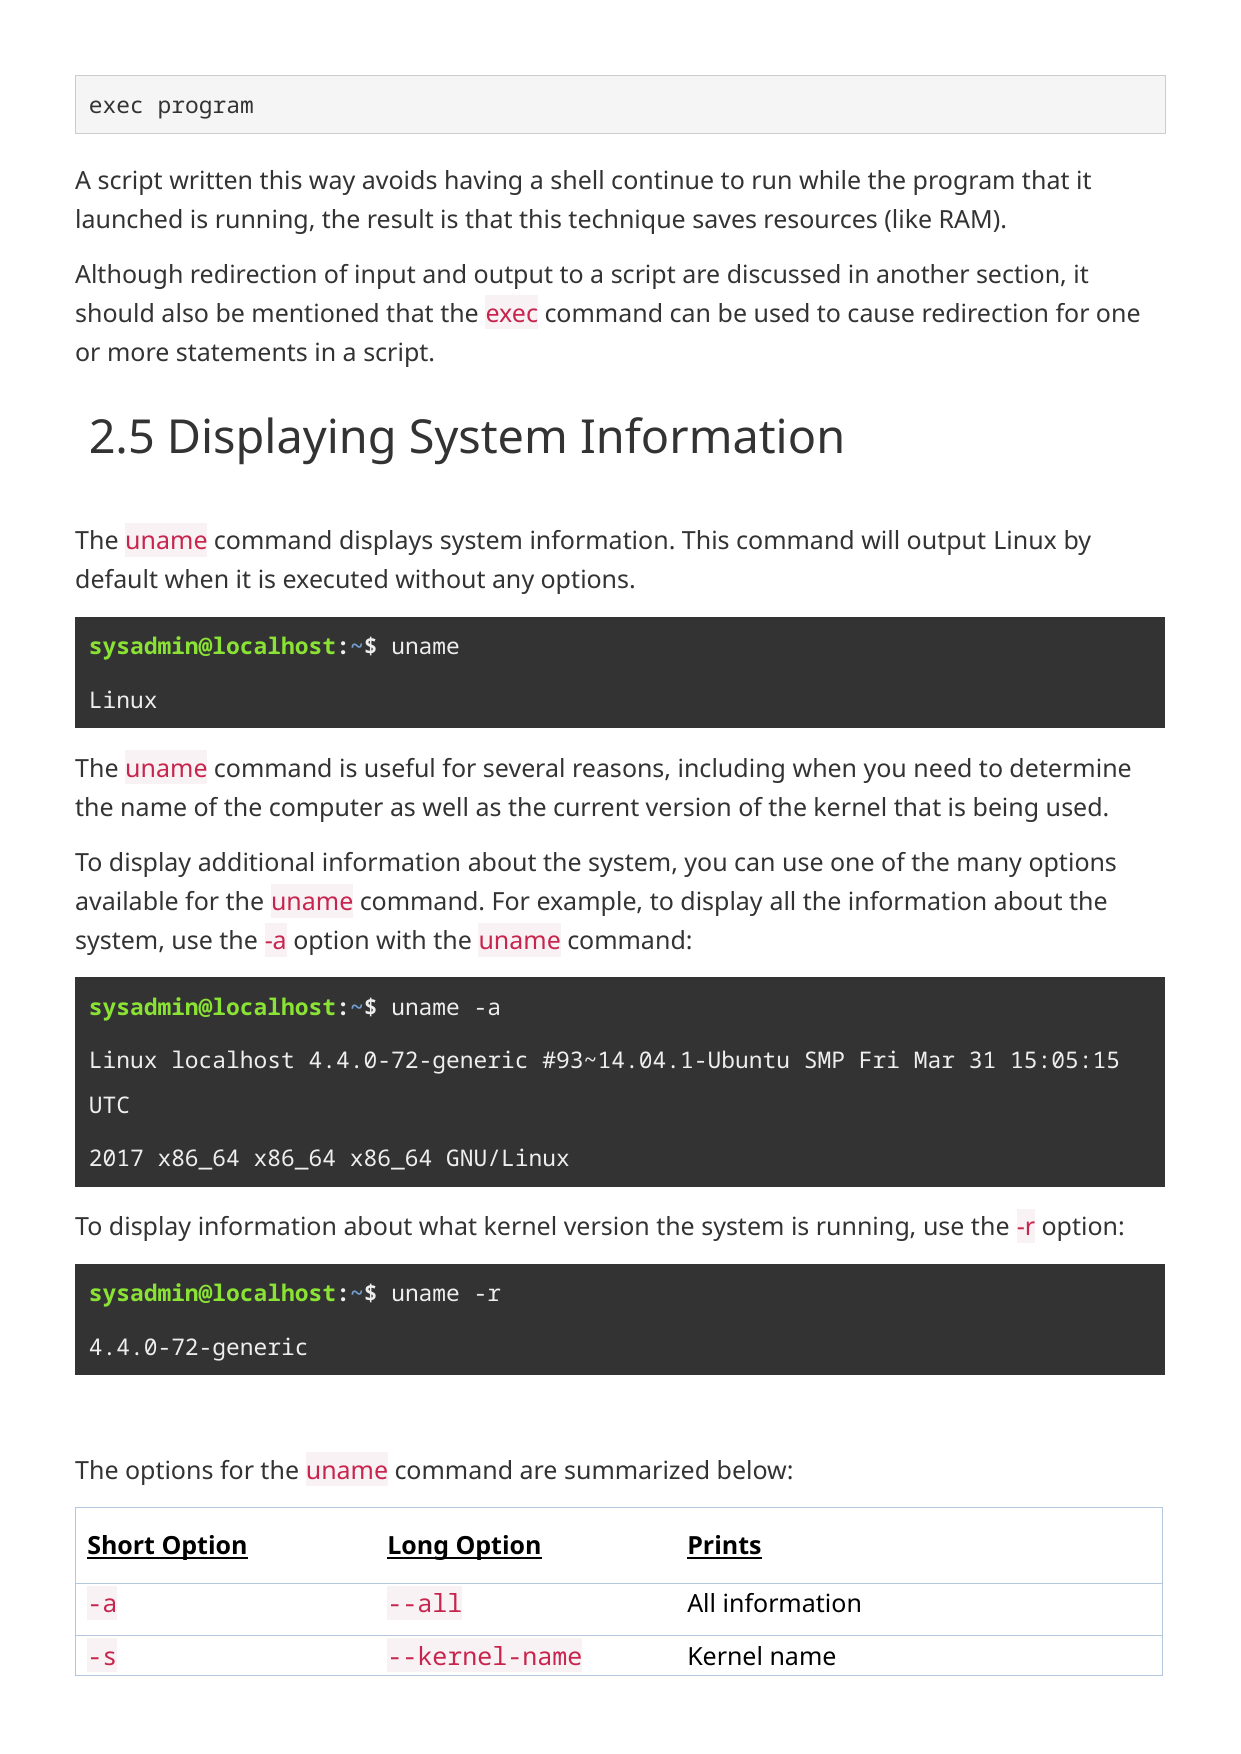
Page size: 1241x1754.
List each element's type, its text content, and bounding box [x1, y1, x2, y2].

text Linux localhost 4.4.0-72-generic #93~14.04.1-Ubuntu SMP Fri Mar 31 15:05:15 UTC [75, 1031, 1165, 1120]
table_cell --kernel-name [375, 1636, 675, 1675]
subtitle 2.5 Displaying System Information [75, 389, 1165, 480]
text exec program [76, 76, 1165, 133]
text sysadmin@localhost:~$ uname -a [75, 977, 1165, 1022]
text Although redirection of input and output to a script are discussed in another section, it should also be mentioned that the exec command can be used to cause redirection for one or more statements in a script. [75, 256, 1165, 369]
table_header Short Option [76, 1508, 375, 1583]
text 4.4.0-72-generic [75, 1317, 1165, 1375]
text A script written this way avoids having a shell continue to run while the program that it launched is running, the result is that this technique saves resources (like RAM). [75, 162, 1165, 236]
text 2017 x86_64 x86_64 x86_64 GNU/Linux [75, 1128, 1165, 1187]
text The uname command displays system information. This command will output Linux by default when it is executed without any options. [75, 523, 1165, 596]
text sysadmin@localhost:~$ uname [75, 617, 1165, 661]
text To display information about what kernel version the system is running, use the -r option: [75, 1209, 1165, 1243]
text Linux [75, 670, 1165, 728]
table_cell Kernel name [675, 1636, 1162, 1675]
text The options for the uname command are summarized below: [75, 1452, 1165, 1486]
table_cell -s [76, 1636, 375, 1675]
text The uname command is useful for several reasons, including when you need to determine the name of the computer as well as the current version of the kernel that is being used. [75, 750, 1165, 824]
text To display additional information about the system, you can use one of the many options available for the uname command. For example, to display all the information about the system, use the -a option with the uname command: [75, 844, 1165, 957]
table_header Prints [675, 1508, 1162, 1583]
table_cell -a [76, 1584, 375, 1635]
table_cell --all [375, 1584, 675, 1635]
table_cell All information [675, 1584, 1162, 1635]
text sysadmin@localhost:~$ uname -r [75, 1264, 1165, 1308]
table_header Long Option [375, 1508, 675, 1583]
